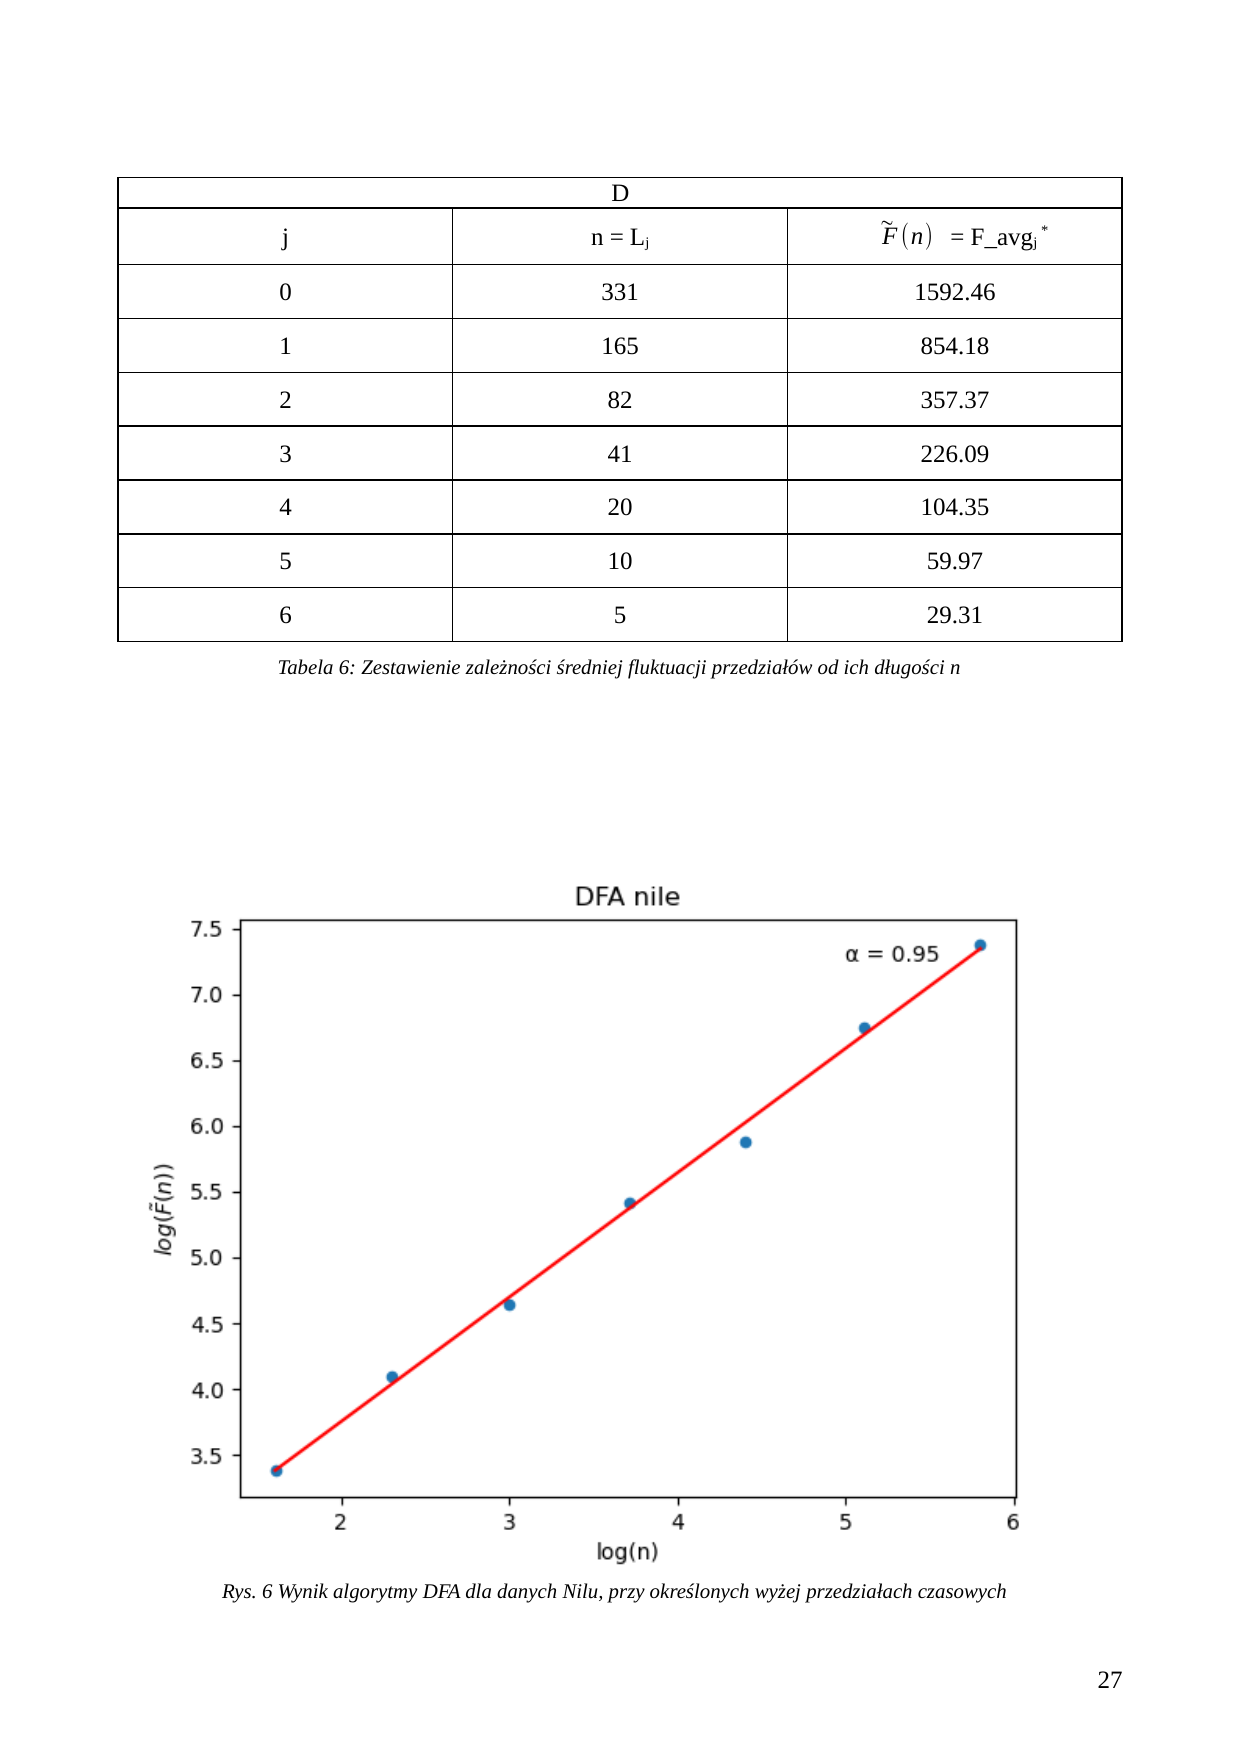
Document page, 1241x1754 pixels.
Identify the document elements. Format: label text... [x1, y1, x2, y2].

table_cell 854.18 [788, 319, 1121, 371]
table_cell 165 [453, 319, 787, 371]
table_cell 4 [119, 481, 452, 533]
table_cell 6 [119, 588, 452, 641]
table_cell 357.37 [788, 373, 1121, 425]
table_cell 20 [453, 481, 787, 533]
table_cell 104.35 [788, 481, 1121, 533]
table_cell 82 [453, 373, 787, 425]
table_cell 29.31 [788, 588, 1121, 641]
table_cell 5 [453, 588, 787, 641]
table_cell 226.09 [788, 427, 1121, 479]
table_header D [119, 178, 1121, 207]
table_cell 1592.46 [788, 265, 1121, 318]
table_cell j [119, 209, 452, 264]
table_cell 59.97 [788, 535, 1121, 587]
table_cell 10 [453, 535, 787, 587]
table_cell 5 [119, 535, 452, 587]
table_cell = F_avgj * [788, 209, 1121, 264]
table_cell 331 [453, 265, 787, 318]
text Tabela 6: Zestawienie zależności średniej fluktuacji przedziałów od ich długości n [118, 655, 1122, 679]
table_cell 2 [119, 373, 452, 425]
table_cell 41 [453, 427, 787, 479]
picture [115, 829, 1116, 1580]
table_cell 0 [119, 265, 452, 318]
text rysrr RRRys. 6 Wynik algorytmy DFA dla danych Nilu, przy określonych wyżej przedziałach czasowych [115, 1580, 1115, 1603]
table_cell 1 [119, 319, 452, 371]
table_cell 3 [119, 427, 452, 479]
table_cell n = Lj [453, 209, 787, 264]
